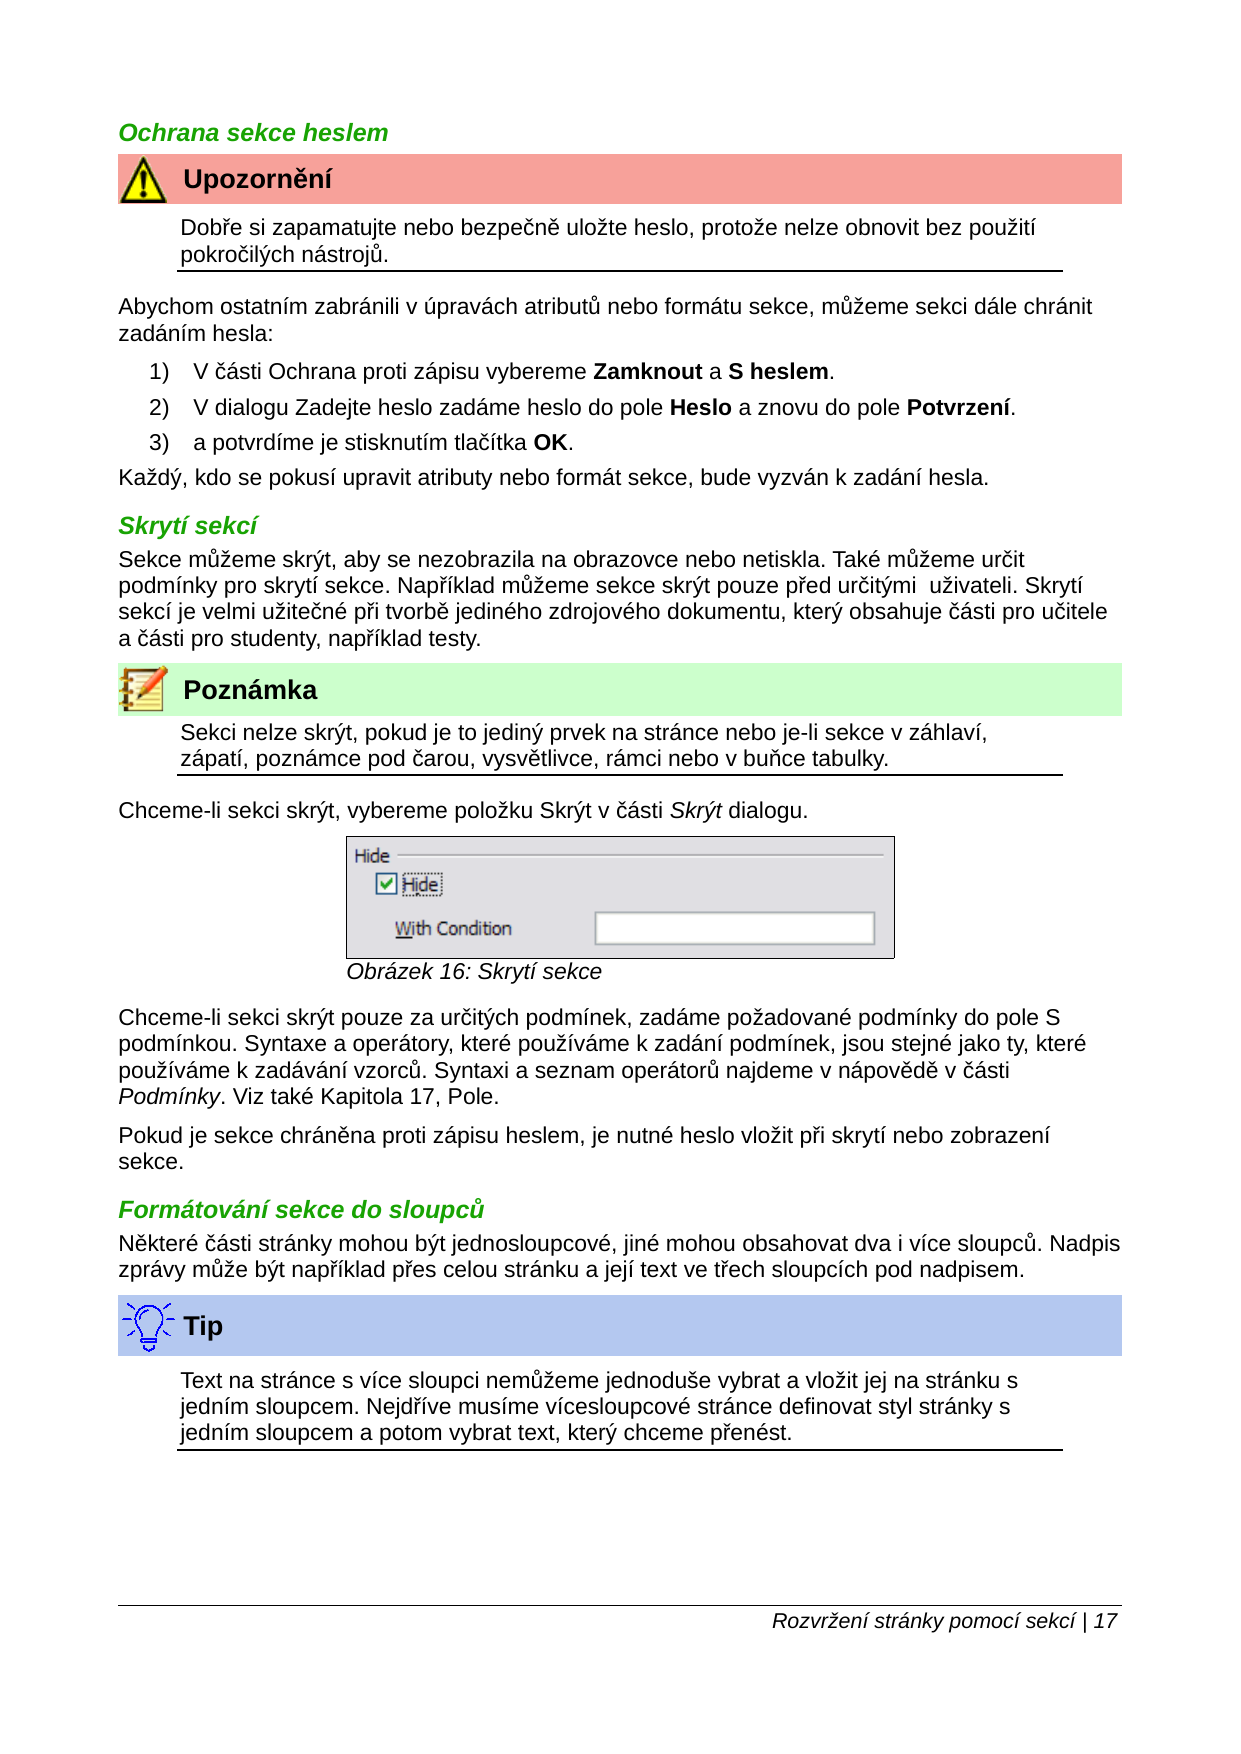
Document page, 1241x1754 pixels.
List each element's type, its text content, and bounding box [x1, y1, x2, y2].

picture [119, 1295, 179, 1356]
text Sekce můžeme skrýt, aby se nezobrazila na obrazovce nebo netiskla. Také můžeme určit podmínky pro skrytí sekce. Například můžeme sekce skrýt pouze před určitými uživateli. Skrytí sekcí je velmi užitečné při tvorbě jediného zdrojového dokumentu, který obsahuje části pro učitele a části pro studenty, například testy. [118, 546, 1122, 651]
subtitle Formátování sekce do sloupců [118, 1195, 1122, 1224]
text Sekci nelze skrýt, pokud je to jediný prvek na stránce nebo je-li sekce v záhlaví, zápatí, poznámce pod čarou, vysvětlivce, rámci nebo v buňce tabulky. [177, 716, 1063, 774]
text Chceme-li sekci skrýt, vybereme položku Skrýt v části Skrýt dialogu. [118, 797, 1122, 824]
list Abychom ostatním zabránili v úpravách atributů nebo formátu sekce, můžeme sekci dále chránit zadáním hesla: [118, 293, 1122, 346]
text Pokud je sekce chráněna proti zápisu heslem, je nutné heslo vložit při skrytí nebo zobrazení sekce. [118, 1122, 1122, 1174]
text Obrázek 16: Skrytí sekce [346, 959, 894, 984]
text Každý, kdo se pokusí upravit atributy nebo formát sekce, bude vyzván k zadání hesla. [118, 464, 1122, 490]
subtitle Ochrana sekce heslem [118, 118, 1122, 147]
subtitle Poznámka [118, 663, 1122, 716]
subtitle Skrytí sekcí [118, 511, 1122, 540]
text Chceme-li sekci skrýt pouze za určitých podmínek, zadáme požadované podmínky do pole S podmínkou. Syntaxe a operátory, které používáme k zadání podmínek, jsou stejné jako ty, které používáme k zadávání vzorců. Syntaxi a seznam operátorů najdeme v nápovědě v části Podmínky. Viz také Kapitola 17, Pole. [118, 1004, 1122, 1109]
text Text na stránce s více sloupci nemůžeme jednoduše vybrat a vložit jej na stránku s jedním sloupcem. Nejdříve musíme vícesloupcové stránce definovat styl stránky s jedním sloupcem a potom vybrat text, který chceme přenést. [177, 1364, 1063, 1449]
list a potvrdíme je stisknutím tlačítka OK. [169, 429, 1122, 455]
subtitle Tip [179, 1295, 1122, 1356]
text Dobře si zapamatujte nebo bezpečně uložte heslo, protože nelze obnovit bez použití pokročilých nástrojů. [177, 211, 1063, 270]
picture [119, 664, 170, 715]
list V dialogu Zadejte heslo zadáme heslo do pole Heslo a znovu do pole Potvrzení. [169, 393, 1122, 420]
picture [119, 155, 167, 203]
text Některé části stránky mohou být jednosloupcové, jiné mohou obsahovat dva i více sloupců. Nadpis zprávy může být například přes celou stránku a její text ve třech sloupcích pod nadpisem. [118, 1230, 1122, 1282]
list V části Ochrana proti zápisu vybereme Zamknout a S heslem. [169, 358, 1122, 385]
subtitle Upozornění [118, 154, 1122, 204]
picture [347, 837, 894, 958]
